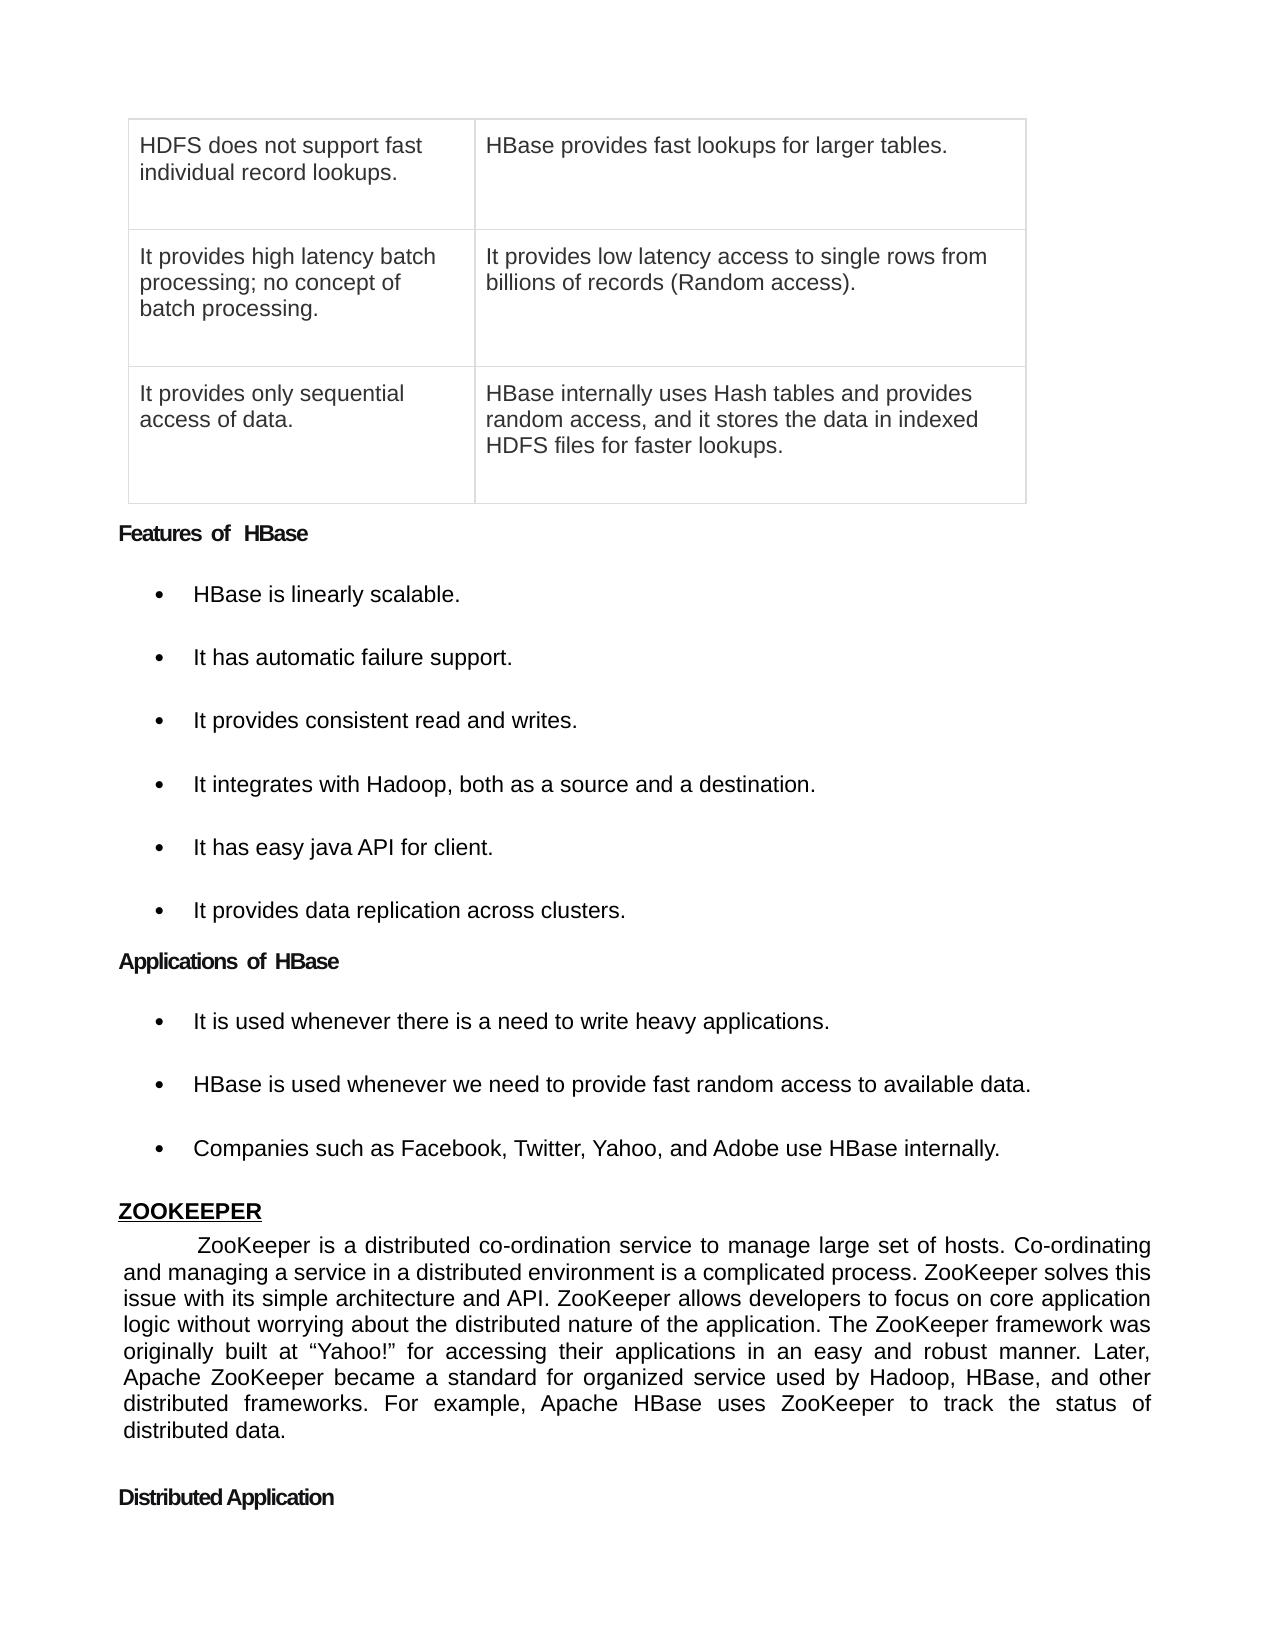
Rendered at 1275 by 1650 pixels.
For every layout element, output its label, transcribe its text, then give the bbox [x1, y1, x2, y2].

text ZOOKEEPER [118, 1198, 1157, 1224]
table_cell HBase provides fast lookups for larger tables. [476, 120, 1025, 229]
subtitle Distributed Application [118, 1473, 1152, 1511]
list It has easy java API for client. [156, 834, 1157, 860]
table_cell HBase internally uses Hash tables and provides random access, and it stores the data in indexed HDFS files for faster lookups. [476, 367, 1025, 502]
table_cell HDFS does not support fast individual record lookups. [129, 120, 474, 229]
list Companies such as Facebook, Twitter, Yahoo, and Adobe use HBase internally. [156, 1135, 1157, 1161]
list HBase is used whenever we need to provide fast random access to available data. [156, 1071, 1157, 1098]
list It is used whenever there is a need to write heavy applications. [156, 1008, 1157, 1034]
subtitle Applications of HBase [118, 936, 1152, 974]
table_cell It provides only sequential access of data. [129, 367, 474, 502]
list It provides data replication across clusters. [156, 897, 1157, 924]
text ZooKeeper is a distributed co-ordination service to manage large set of hosts. Co-ordinating and managing a service in a distributed environment is a complicated process. ZooKeeper solves this issue with its simple architecture and API. ZooKeeper allows developers to focus on core application logic without worrying about the distributed nature of the application. The ZooKeeper framework was originally built at “Yahoo!” for accessing their applications in an easy and robust manner. Later, Apache ZooKeeper became a standard for organized service used by Hadoop, HBase, and other distributed frameworks. For example, Apache HBase uses ZooKeeper to track the status of distributed data. [123, 1232, 1152, 1443]
list HBase is linearly scalable. [156, 581, 1157, 607]
list It provides consistent read and writes. [156, 707, 1157, 734]
list It integrates with Hadoop, both as a source and a destination. [156, 771, 1157, 797]
list It has automatic failure support. [156, 644, 1157, 670]
subtitle Features of HBase [118, 509, 1152, 546]
table_cell It provides low latency access to single rows from billions of records (Random access). [476, 230, 1025, 366]
table_cell It provides high latency batch processing; no concept of batch processing. [129, 230, 474, 366]
